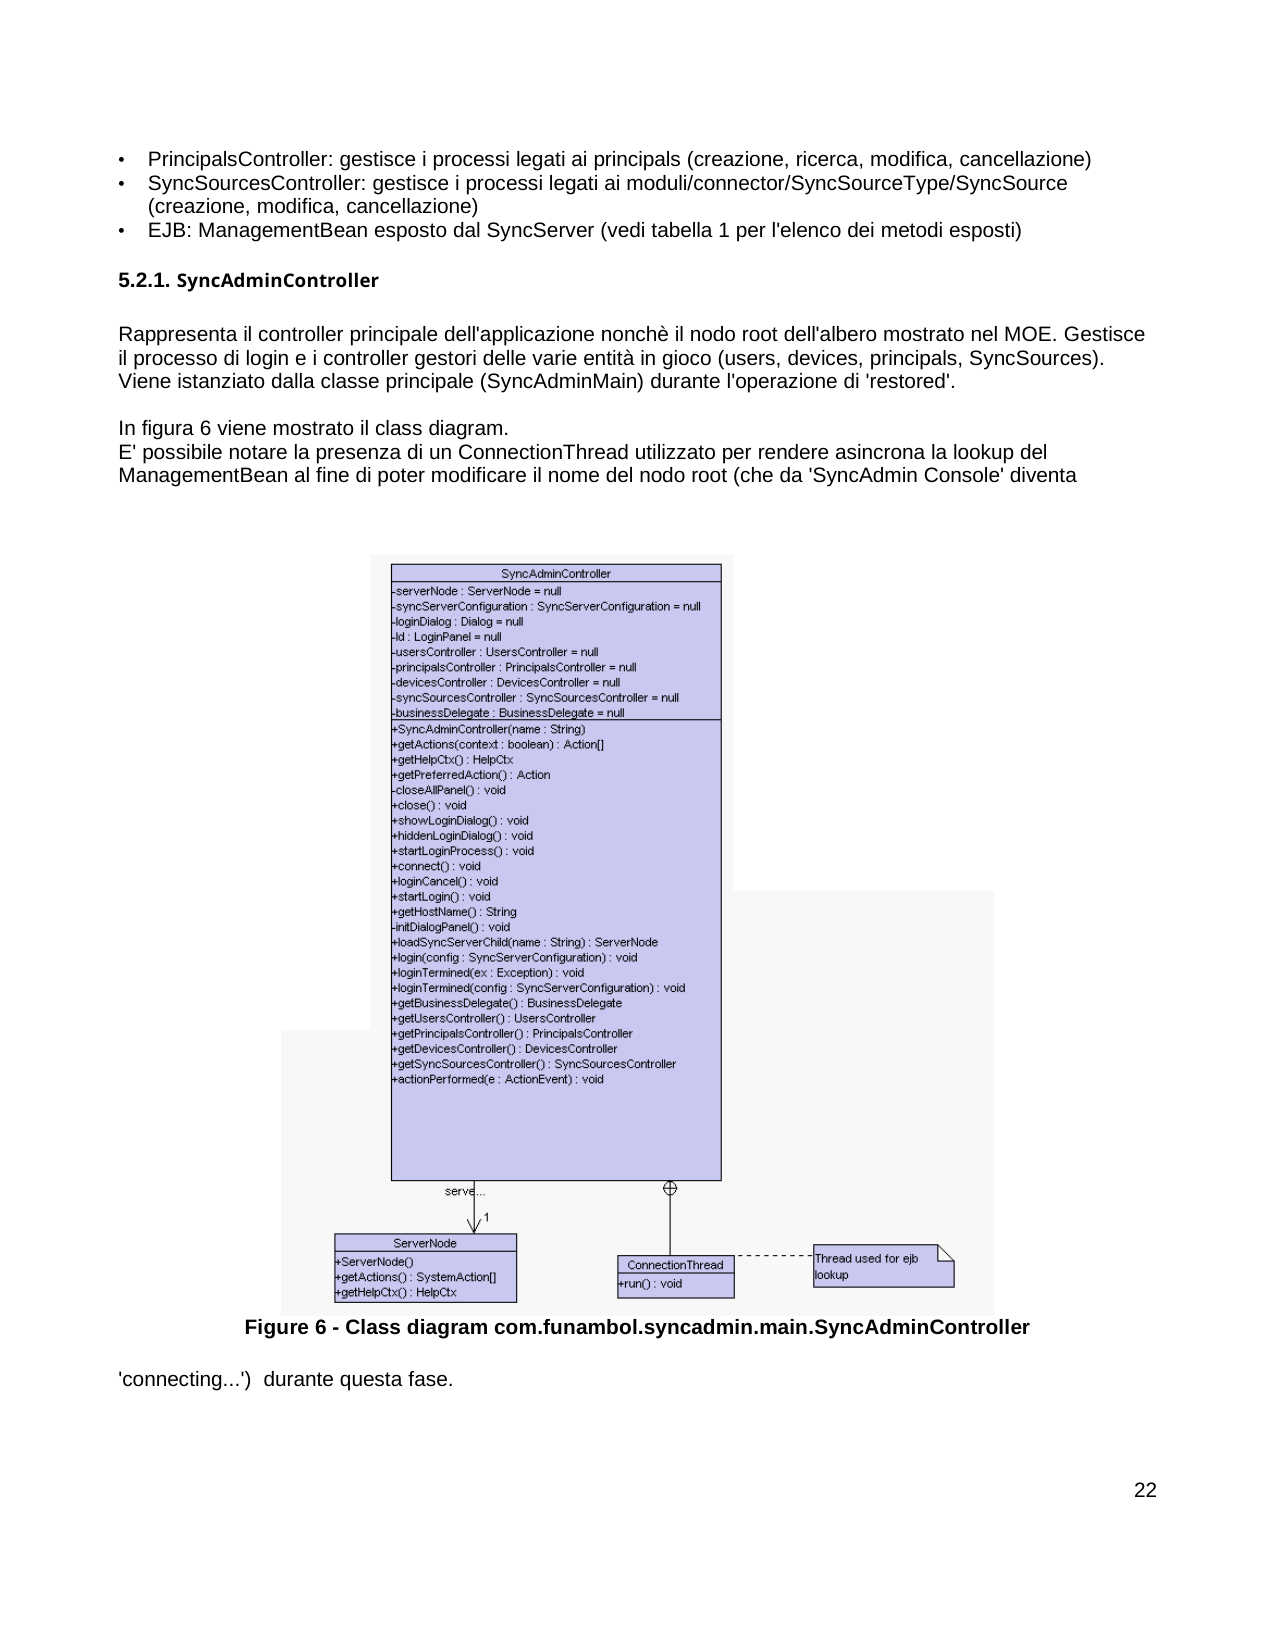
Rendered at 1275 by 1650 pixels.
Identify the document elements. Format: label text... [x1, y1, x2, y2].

text Figure 6 - Class diagram com.funambol.syncadmin.main.SyncAdminController [241, 555, 1034, 1339]
list EJB: ManagementBean esposto dal SyncServer (vedi tabella 1 per l'elenco dei metodi esposti) [118, 218, 1157, 242]
text [241, 530, 1034, 555]
text In figura 6 viene mostrato il class diagram. [118, 417, 1157, 440]
subtitle SyncAdminController [118, 267, 1157, 293]
list PrincipalsController: gestisce i processi legati ai principals (creazione, ricerca, modifica, cancellazione) [118, 148, 1157, 171]
text Rappresenta il controller principale dell'applicazione nonchè il nodo root dell'albero mostrato nel MOE. Gestisce il processo di login e i controller gestori delle varie entità in gioco (users, devices, principals, SyncSources). Viene istanziato dalla classe principale (SyncAdminMain) durante l'operazione di 'restored'. [118, 323, 1157, 393]
text E' possibile notare la presenza di un ConnectionThread utilizzato per rendere asincrona la lookup del ManagementBean al fine di poter modificare il nome del nodo root (che da 'SyncAdmin Console' diventa 'connecting...') durante questa fase. [118, 440, 1157, 1391]
picture [281, 554, 995, 1316]
list SyncSourcesController: gestisce i processi legati ai moduli/connector/SyncSourceType/SyncSource (creazione, modifica, cancellazione) [118, 171, 1157, 218]
text [241, 1339, 1034, 1344]
